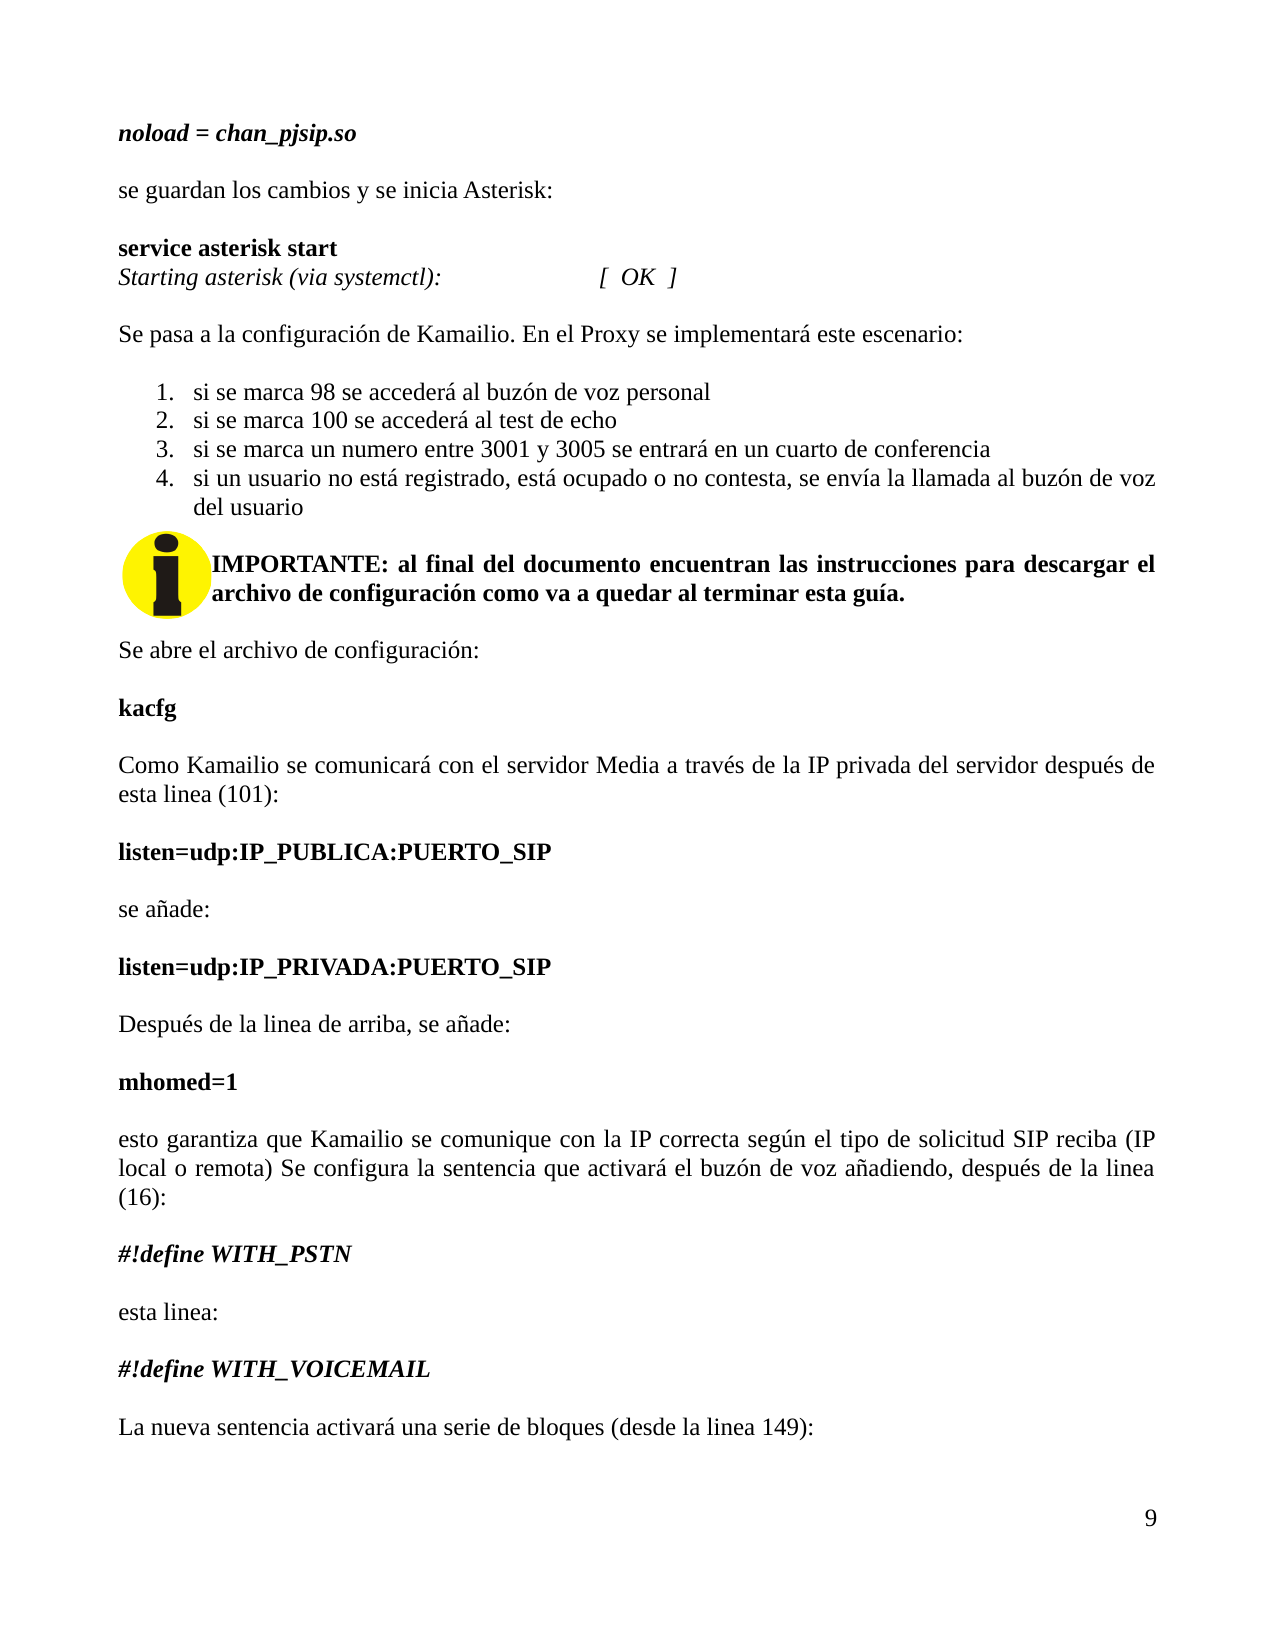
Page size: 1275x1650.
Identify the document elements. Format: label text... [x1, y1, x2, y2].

text se guardan los cambios y se inicia Asterisk: [118, 176, 1157, 204]
text IMPORTANTE: al final del documento encuentran las instrucciones para descargar el archivo de configuración como va a quedar al terminar esta guía. [212, 549, 1157, 607]
list si se marca un numero entre 3001 y 3005 se entrará en un cuarto de conferencia [156, 434, 1157, 463]
text mhomed=1 [118, 1067, 1157, 1096]
text esta linea: [118, 1297, 1157, 1326]
text listen=udp:IP_PRIVADA:PUERTO_SIP [118, 952, 1157, 981]
text se añade: [118, 894, 1157, 923]
text kacfg [118, 693, 1157, 722]
text Como Kamailio se comunicará con el servidor Media a través de la IP privada del servidor después de esta linea (101): [118, 751, 1157, 808]
text #!define WITH_PSTN [118, 1239, 1157, 1268]
text Después de la linea de arriba, se añade: [118, 1009, 1157, 1038]
picture [122, 531, 212, 619]
list si se marca 98 se accederá al buzón de voz personal [156, 377, 1157, 406]
list si se marca 100 se accederá al test de echo [156, 406, 1157, 434]
list si un usuario no está registrado, está ocupado o no contesta, se envía la llamada al buzón de voz del usuario [156, 463, 1157, 521]
text #!define WITH_VOICEMAIL [118, 1354, 1157, 1383]
text esto garantiza que Kamailio se comunique con la IP correcta según el tipo de solicitud SIP reciba (IP local o remota) Se configura la sentencia que activará el buzón de voz añadiendo, después de la linea (16): [118, 1124, 1157, 1211]
text noload = chan_pjsip.so [118, 118, 1157, 147]
text listen=udp:IP_PUBLICA:PUERTO_SIP [118, 837, 1157, 866]
text service asterisk start [118, 233, 1157, 262]
text Se pasa a la configuración de Kamailio. En el Proxy se implementará este escenario: [118, 319, 1157, 348]
text Se abre el archivo de configuración: [118, 636, 1157, 664]
text La nueva sentencia activará una serie de bloques (desde la linea 149): [118, 1412, 1157, 1441]
text Starting asterisk (via systemctl): [ OK ] [118, 262, 1157, 291]
